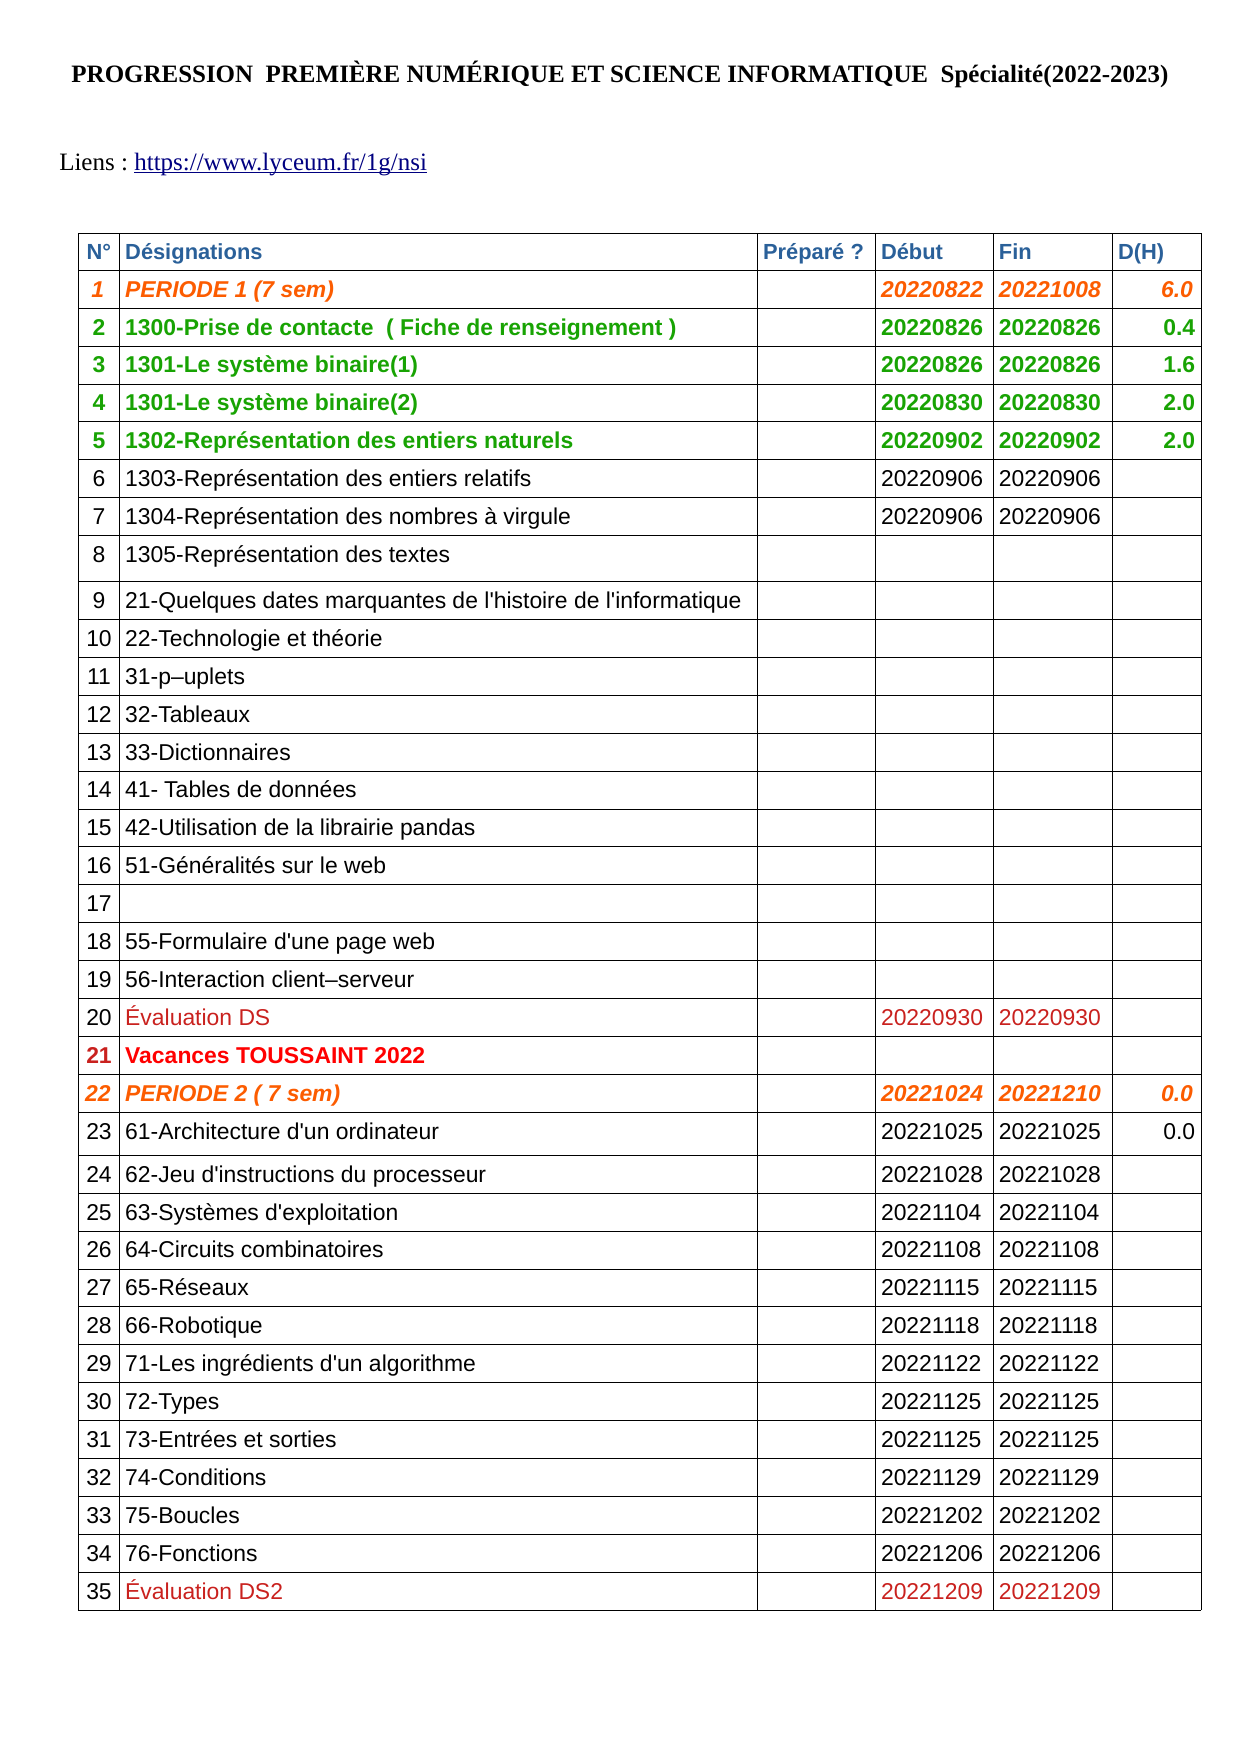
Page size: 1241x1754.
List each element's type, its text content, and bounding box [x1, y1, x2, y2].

table_cell 17 [79, 885, 119, 922]
table_cell 72-Types [120, 1383, 757, 1420]
table_cell [1113, 847, 1201, 884]
table_cell [758, 536, 875, 581]
table_cell [876, 696, 993, 733]
table_cell 15 [79, 810, 119, 846]
table_cell 73-Entrées et sorties [120, 1421, 757, 1458]
table_cell 20220826 [994, 309, 1112, 346]
table_cell 20221202 [994, 1497, 1112, 1534]
table_cell 20221118 [994, 1307, 1112, 1344]
table_cell 4 [79, 385, 119, 421]
table_cell 62-Jeu d'instructions du processeur [120, 1156, 757, 1193]
text Liens : https://www.lyceum.fr/1g/nsi [59, 147, 1181, 176]
table_cell [1113, 1497, 1201, 1534]
table_cell PERIODE 2 ( 7 sem) [120, 1075, 757, 1112]
table_cell [758, 1573, 875, 1610]
table_cell 20221108 [994, 1232, 1112, 1268]
table_cell 20221122 [876, 1345, 993, 1382]
table_cell 2 [79, 309, 119, 346]
table_cell [876, 734, 993, 771]
table_cell [758, 923, 875, 960]
table_cell [758, 999, 875, 1036]
table_cell 20221210 [994, 1075, 1112, 1112]
table_cell 20221209 [876, 1573, 993, 1610]
table_cell [994, 847, 1112, 884]
table_cell 30 [79, 1383, 119, 1420]
table_cell [758, 347, 875, 383]
table_cell [758, 1383, 875, 1420]
table_cell [1113, 582, 1201, 619]
table_cell 20220902 [994, 422, 1112, 459]
table_cell 61-Architecture d'un ordinateur [120, 1113, 757, 1155]
table_cell [758, 1037, 875, 1074]
table_cell [758, 734, 875, 771]
table_cell [1113, 1270, 1201, 1306]
table_cell 2,0 [1113, 385, 1201, 421]
table_cell 20220826 [876, 347, 993, 383]
table_cell 20221024 [876, 1075, 993, 1112]
table_cell 20221118 [876, 1307, 993, 1344]
table_cell 23 [79, 1113, 119, 1155]
table_cell 14 [79, 772, 119, 808]
table_cell 20221104 [994, 1194, 1112, 1231]
table_cell 20221125 [876, 1421, 993, 1458]
table_cell [876, 847, 993, 884]
table_cell 2,0 [1113, 422, 1201, 459]
table_cell 28 [79, 1307, 119, 1344]
table_cell Vacances TOUSSAINT 2022 [120, 1037, 757, 1074]
table_cell 20221025 [994, 1113, 1112, 1155]
table_cell [758, 309, 875, 346]
table_cell [876, 810, 993, 846]
table_cell [1113, 536, 1201, 581]
table_cell [758, 1459, 875, 1496]
table_cell [758, 1232, 875, 1268]
table_cell [120, 885, 757, 922]
table_cell 20220906 [876, 498, 993, 535]
table_cell [758, 582, 875, 619]
table_cell 7 [79, 498, 119, 535]
table_cell 20221028 [876, 1156, 993, 1193]
table_cell [1113, 1421, 1201, 1458]
table_cell [994, 961, 1112, 998]
table_cell 5 [79, 422, 119, 459]
table_cell [1113, 498, 1201, 535]
table_cell 20221108 [876, 1232, 993, 1268]
table_cell [876, 536, 993, 581]
table_cell [876, 582, 993, 619]
table_cell 19 [79, 961, 119, 998]
table_header Début [876, 234, 993, 270]
table_cell 20220906 [994, 460, 1112, 497]
table_cell [994, 734, 1112, 771]
table_cell [758, 658, 875, 695]
table_cell 20220822 [876, 271, 993, 308]
table_cell 32 [79, 1459, 119, 1496]
table_cell [1113, 961, 1201, 998]
table_cell [758, 498, 875, 535]
table_cell [1113, 810, 1201, 846]
table_cell [1113, 1573, 1201, 1610]
table_cell [758, 1270, 875, 1306]
table_cell 20220906 [876, 460, 993, 497]
table_cell [758, 1156, 875, 1193]
table_cell 8 [79, 536, 119, 581]
table_cell [876, 658, 993, 695]
table_cell 20221122 [994, 1345, 1112, 1382]
table_cell 20220826 [876, 309, 993, 346]
table_cell [1113, 620, 1201, 657]
table_cell [876, 885, 993, 922]
table_cell 3 [79, 347, 119, 383]
table_cell [876, 961, 993, 998]
table_cell [994, 1037, 1112, 1074]
table_cell [994, 696, 1112, 733]
table_cell [1113, 1383, 1201, 1420]
table_cell [1113, 1156, 1201, 1193]
table_cell [758, 620, 875, 657]
table_cell 35 [79, 1573, 119, 1610]
table_cell 33-Dictionnaires [120, 734, 757, 771]
table_cell [1113, 1232, 1201, 1268]
table_cell 20221115 [876, 1270, 993, 1306]
table_cell [1113, 734, 1201, 771]
table_cell 55-Formulaire d'une page web [120, 923, 757, 960]
table_header D(H) [1113, 234, 1201, 270]
table_cell 1 [79, 271, 119, 308]
table_cell [876, 1037, 993, 1074]
table_cell [994, 536, 1112, 581]
table_cell 11 [79, 658, 119, 695]
table_cell 26 [79, 1232, 119, 1268]
table_cell [1113, 1194, 1201, 1231]
table_cell 74-Conditions [120, 1459, 757, 1496]
table_cell [758, 1075, 875, 1112]
table_cell 0,0 [1113, 1113, 1201, 1155]
table_cell 63-Systèmes d'exploitation [120, 1194, 757, 1231]
table_cell [1113, 923, 1201, 960]
table_cell 21 [79, 1037, 119, 1074]
table_cell [758, 1113, 875, 1155]
table_cell [876, 772, 993, 808]
table_cell Évaluation DS2 [120, 1573, 757, 1610]
table_cell [758, 1421, 875, 1458]
table_cell 13 [79, 734, 119, 771]
table_cell 10 [79, 620, 119, 657]
table_cell 31 [79, 1421, 119, 1458]
table_cell 66-Robotique [120, 1307, 757, 1344]
table_cell 42-Utilisation de la librairie pandas [120, 810, 757, 846]
table_cell 51-Généralités sur le web [120, 847, 757, 884]
table_cell 6 [79, 460, 119, 497]
table_cell [1113, 460, 1201, 497]
table_cell 18 [79, 923, 119, 960]
table_cell 20221008 [994, 271, 1112, 308]
table_cell 20220902 [876, 422, 993, 459]
table_cell 20220830 [994, 385, 1112, 421]
table_cell [758, 271, 875, 308]
table_cell [1113, 1307, 1201, 1344]
table_cell 29 [79, 1345, 119, 1382]
table_cell [1113, 658, 1201, 695]
table_cell 1301-Le système binaire(2) [120, 385, 757, 421]
table_cell 75-Boucles [120, 1497, 757, 1534]
table_cell [758, 1497, 875, 1534]
table_cell 1303-Représentation des entiers relatifs [120, 460, 757, 497]
table_cell 1300-Prise de contacte ( Fiche de renseignement ) [120, 309, 757, 346]
table_cell 25 [79, 1194, 119, 1231]
table_cell [1113, 1037, 1201, 1074]
table_cell PERIODE 1 (7 sem) [120, 271, 757, 308]
table_cell [876, 620, 993, 657]
table_cell [758, 1535, 875, 1572]
table_cell [758, 772, 875, 808]
table_cell [994, 885, 1112, 922]
table_cell 20221129 [876, 1459, 993, 1496]
table_cell 20 [79, 999, 119, 1036]
table_cell [994, 582, 1112, 619]
table_cell [1113, 1459, 1201, 1496]
table_cell 12 [79, 696, 119, 733]
table_header Fin [994, 234, 1112, 270]
table_cell [758, 1194, 875, 1231]
table_cell [758, 961, 875, 998]
table_cell 20221125 [876, 1383, 993, 1420]
table_cell 33 [79, 1497, 119, 1534]
table_cell [758, 1345, 875, 1382]
table_cell 31-p–uplets [120, 658, 757, 695]
table_cell 20220830 [876, 385, 993, 421]
table_cell 1302-Représentation des entiers naturels [120, 422, 757, 459]
table_cell 27 [79, 1270, 119, 1306]
table_cell 20220930 [876, 999, 993, 1036]
table_cell [994, 658, 1112, 695]
table_cell [758, 847, 875, 884]
table_cell 71-Les ingrédients d'un algorithme [120, 1345, 757, 1382]
table_cell 21-Quelques dates marquantes de l'histoire de l'informatique [120, 582, 757, 619]
table_cell 65-Réseaux [120, 1270, 757, 1306]
table_cell 34 [79, 1535, 119, 1572]
table_cell [1113, 885, 1201, 922]
table_cell 20220930 [994, 999, 1112, 1036]
table_cell [758, 696, 875, 733]
table_cell 22-Technologie et théorie [120, 620, 757, 657]
table_cell 32-Tableaux [120, 696, 757, 733]
table_cell 64-Circuits combinatoires [120, 1232, 757, 1268]
table_cell [994, 620, 1112, 657]
table_cell 20221206 [994, 1535, 1112, 1572]
table_cell [758, 885, 875, 922]
table_cell 20221025 [876, 1113, 993, 1155]
table_cell Évaluation DS [120, 999, 757, 1036]
table_cell 20221129 [994, 1459, 1112, 1496]
table_cell 22 [79, 1075, 119, 1112]
table_cell [1113, 772, 1201, 808]
table_header Désignations [120, 234, 757, 270]
table_cell 56-Interaction client–serveur [120, 961, 757, 998]
table_cell 1301-Le système binaire(1) [120, 347, 757, 383]
table_cell [1113, 1535, 1201, 1572]
table_cell 20221209 [994, 1573, 1112, 1610]
table_cell 20221028 [994, 1156, 1112, 1193]
table_cell 0,0 [1113, 1075, 1201, 1112]
table_cell [758, 1307, 875, 1344]
table_cell 0,4 [1113, 309, 1201, 346]
table_cell 20220826 [994, 347, 1112, 383]
table_header N° [79, 234, 119, 270]
table_cell 16 [79, 847, 119, 884]
table_cell 20221125 [994, 1421, 1112, 1458]
table_cell 20221206 [876, 1535, 993, 1572]
table_header Préparé ? [758, 234, 875, 270]
table_cell 1304-Représentation des nombres à virgule [120, 498, 757, 535]
table_cell 20221104 [876, 1194, 993, 1231]
table_cell [994, 923, 1112, 960]
table_cell 1,6 [1113, 347, 1201, 383]
table_cell 20221202 [876, 1497, 993, 1534]
table_cell [876, 923, 993, 960]
table_cell 20220906 [994, 498, 1112, 535]
table_cell [758, 422, 875, 459]
table_cell 20221115 [994, 1270, 1112, 1306]
table_cell [758, 460, 875, 497]
table_cell [994, 772, 1112, 808]
table_cell 41- Tables de données [120, 772, 757, 808]
table_cell 9 [79, 582, 119, 619]
table_cell 76-Fonctions [120, 1535, 757, 1572]
table_cell 1305-Représentation des textes [120, 536, 757, 581]
table_cell 24 [79, 1156, 119, 1193]
table_cell 20221125 [994, 1383, 1112, 1420]
table_cell [1113, 1345, 1201, 1382]
table_cell [1113, 696, 1201, 733]
table_cell [994, 810, 1112, 846]
table_cell [758, 385, 875, 421]
table_cell 6,0 [1113, 271, 1201, 308]
table_cell [758, 810, 875, 846]
table_cell [1113, 999, 1201, 1036]
